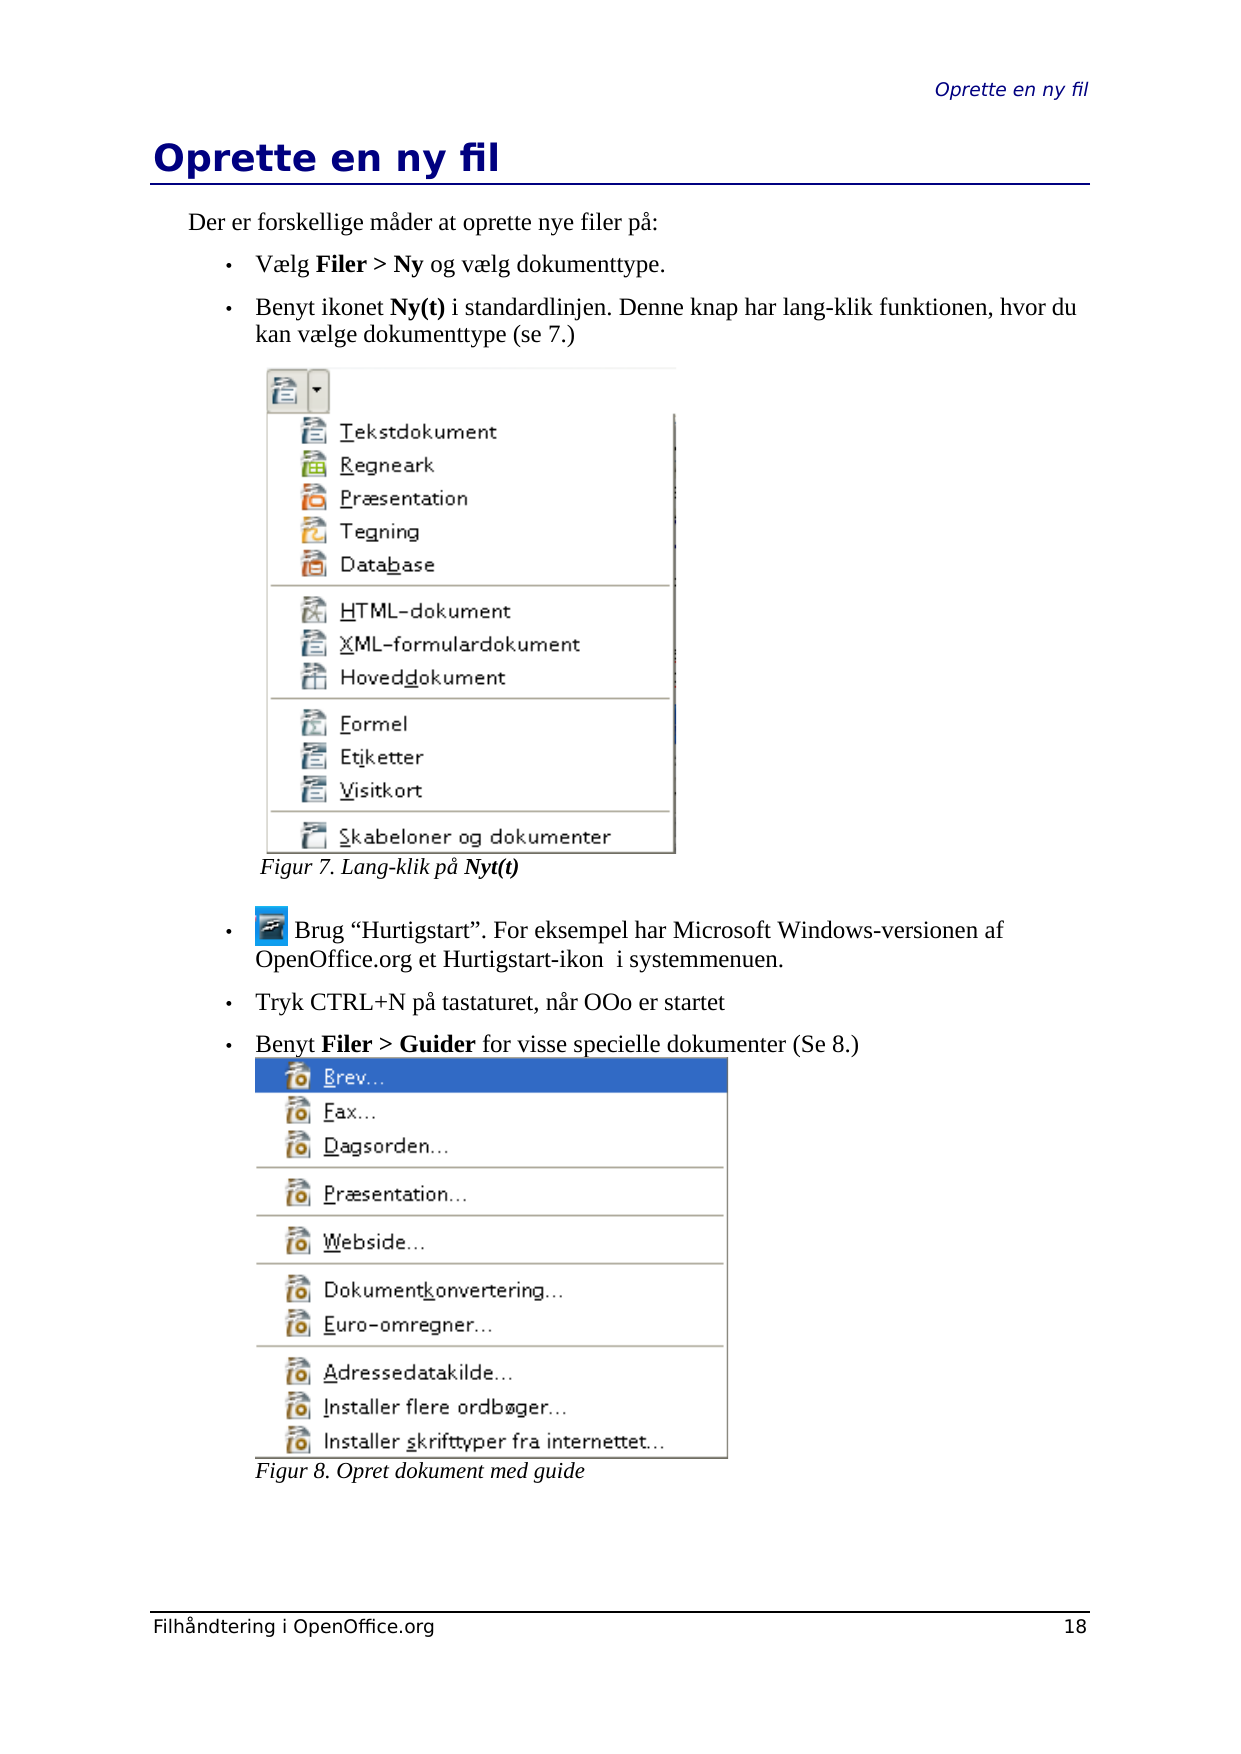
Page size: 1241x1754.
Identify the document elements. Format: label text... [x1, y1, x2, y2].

subtitle Oprette en ny fil [150, 134, 1090, 183]
picture [266, 366, 677, 854]
picture [255, 1057, 729, 1459]
list Vælg Filer > Ny og vælg dokumenttype. [226, 250, 1090, 278]
picture [255, 906, 288, 946]
list Benyt Filer > Guider for visse specielle dokumenter (Se Figur 8.) [226, 1030, 1090, 1488]
list Benyt ikonet Ny(t) i standardlinjen. Denne knap har lang-klik funktionen, hvor du kan vælge dokumenttype (se Figur 7.) [226, 293, 1090, 348]
list Figur 8. Opret dokument med guide [255, 1058, 731, 1484]
text Der er forskellige måder at oprette nye filer på: [188, 208, 1090, 236]
list Brug “Hurtigstart”. For eksempel har Microsoft Windows-versionen af OpenOffice.org et Hurtigstart-ikon i systemmenuen. [226, 906, 1090, 973]
text Figur 7. Lang-klik på Nyt(t) [260, 367, 683, 879]
list Tryk CTRL+N på tastaturet, når OOo er startet [226, 988, 1090, 1015]
